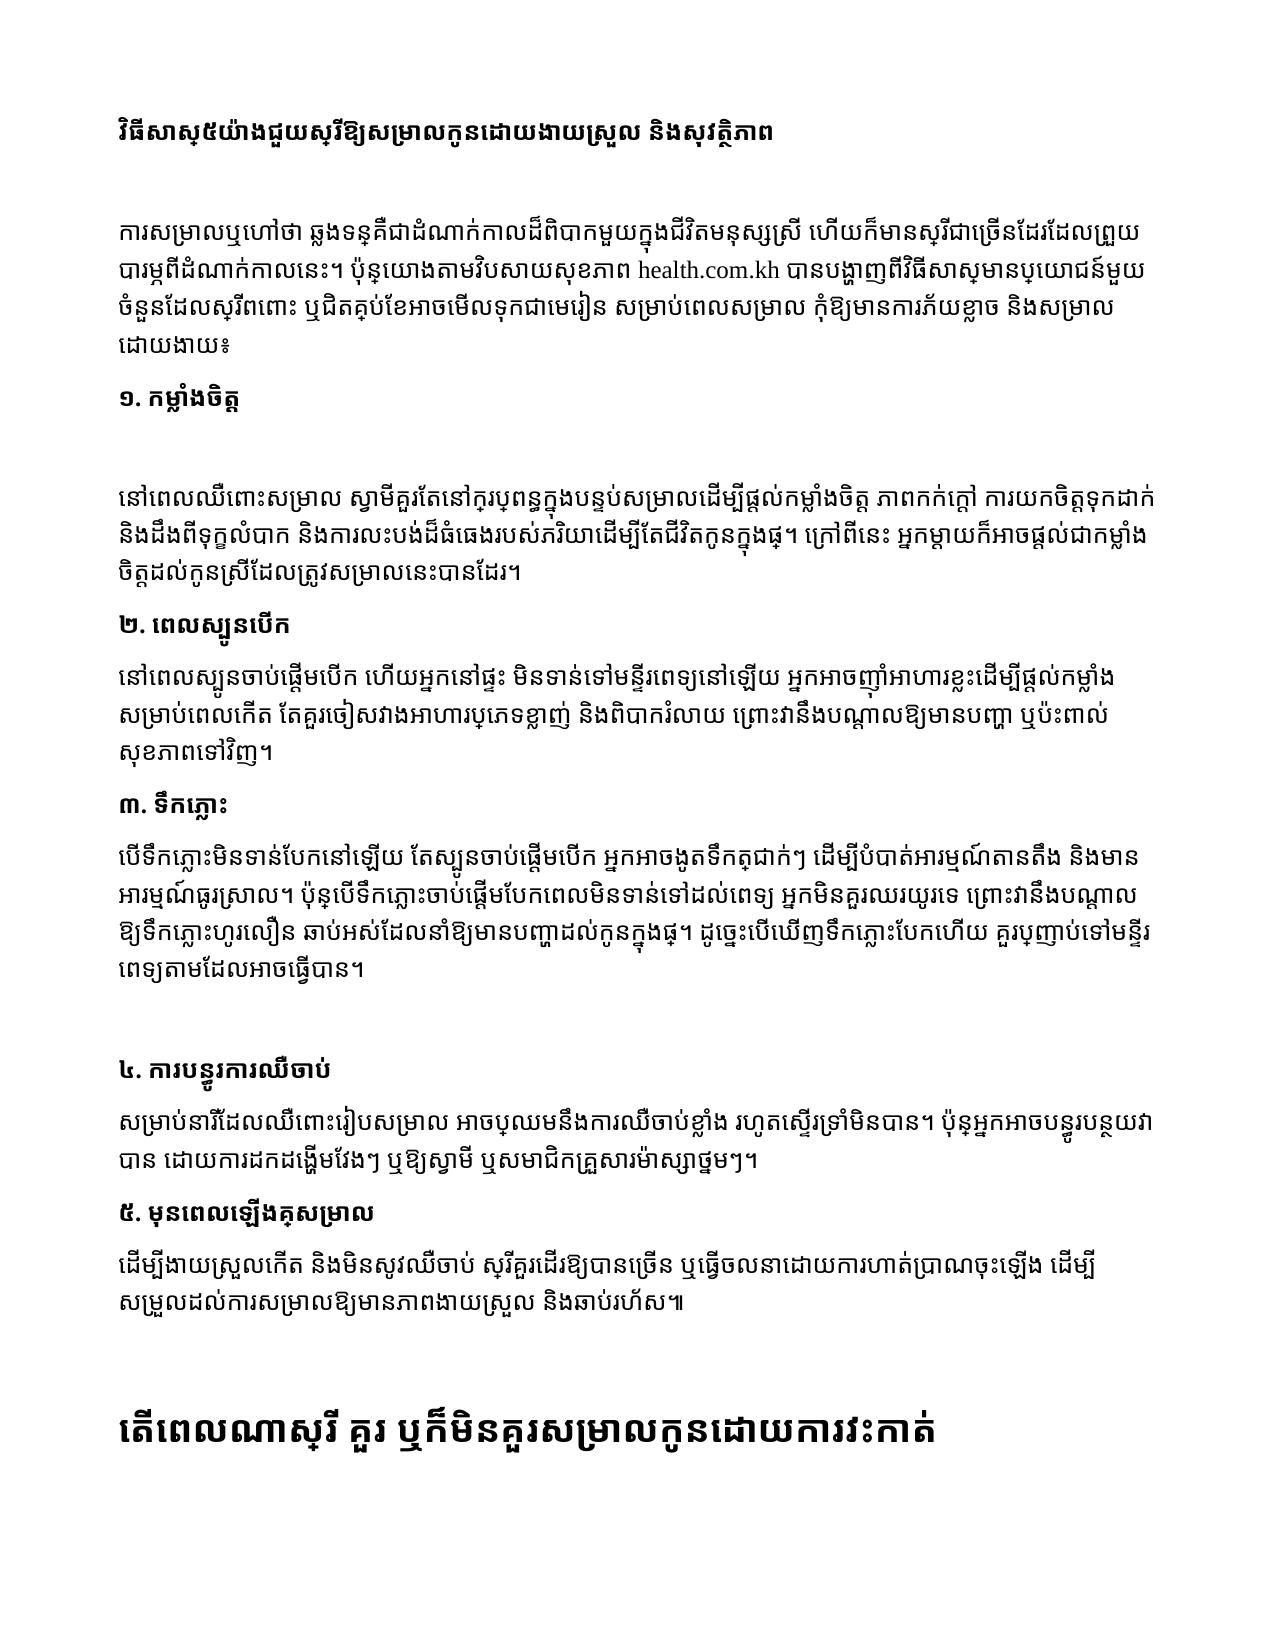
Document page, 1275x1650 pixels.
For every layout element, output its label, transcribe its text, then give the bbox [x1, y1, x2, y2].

text ដើម្បី​ងាយ​ស្រួល​កើត និង​មិន​សូវ​ឈឺចាប់ ស្ត្រី​គួរ​ដើរ​ឱ្យ​បាន​ច្រើន​ ឬ​ធ្វើ​ចលនា​ដោយ​ការ​ហាត់​ប្រាណ​ចុះ​ឡើង ដើម្បី​សម្រួល​ដល់​ការ​សម្រាល​ឱ្យ​មាន​ភាព​ងាយ​ស្រួល និង​ឆាប់​រហ័ស៕ [118, 1251, 1157, 1321]
text នៅ​ពេល​ឈឺ​ពោះ​សម្រាល ​ស្វាមី​គួរ​តែ​នៅ​ក្បែរ​ប្រពន្ធ​ក្នុង​បន្ទប់​សម្រាល​ដើម្បី​ផ្ដល់​កម្លាំង​ចិត្ត ភាព​កក់​ក្ដៅ ការ​យក​ចិត្ត​ទុក​ដាក់ និង​ដឹង​ពី​ទុក្ខ​លំបាក និង​ការ​លះបង់​ដ៏​ធំធេង​របស់​ភរិយា​ដើម្បី​តែ​ជីវិត​កូន​ក្នុង​ផ្ទៃ។ ក្រៅ​ពី​នេះ អ្នក​ម្ដាយ​ក៏​អាច​ផ្ដល់​ជា​កម្លាំង​ចិត្ត​ដល់​កូន​ស្រី​ដែល​ត្រូវ​សម្រាល​នេះ​បាន​ដែរ។ [118, 483, 1157, 591]
text បើ​ទឹក​ភ្លោះ​មិន​ទាន់​បែក​នៅ​ឡើយ តែ​ស្បូន​ចាប់​ផ្ដើម​បើក អ្នក​អាច​ងូត​ទឹក​​ត្រជាក់​ៗ ដើម្បី​បំបាត់​អារម្មណ៍​តានតឹង និង​មាន​អារម្មណ៍​ធូរ​ស្រាល​។ ប៉ុន្តែ​បើ​ទឹក​ភ្លោះ​ចាប់​ផ្ដើម​បែក​ពេល​មិន​ទាន់​ទៅ​ដល់​ពេទ្យ​ អ្នក​មិន​គួរ​ឈរ​យូរ​ទេ ព្រោះ​វា​នឹង​បណ្ដាល​ឱ្យ​ទឹក​ភ្លោះ​ហូរ​លឿន ឆាប់​អស់​ដែល​នាំ​ឱ្យ​មាន​បញ្ហា​ដល់​កូន​ក្នុង​ផ្ទៃ។ ដូច្នេះ​បើ​ឃើញ​ទឹក​ភ្លោះ​បែក​ហើយ គួរ​ប្រញាប់​ទៅ​មន្ទីរ​ពេទ្យ​តាម​ដែល​អាច​ធ្វើ​បាន។​ [118, 843, 1157, 988]
subtitle តើ​ពេល​ណា​ស្ដ្រី គួរ ឬក៏​មិនគួរ​សម្រាល​កូន​ដោយការ​វះកាត់​ [118, 1408, 1157, 1457]
text ៣. ទឹក​ភ្លោះ [118, 790, 1157, 824]
text សម្រាប់​នារី​ដែល​ឈឺ​ពោះ​រៀប​​សម្រាល អាច​ប្រឈម​នឹង​ការ​ឈឺចាប់​ខ្លាំង រហូត​ស្ទើរ​ទ្រាំ​មិន​បាន។ ប៉ុន្តែ​អ្នក​អាច​បន្ធូរ​បន្ថយ​វា​បាន ដោយ​ការ​ដក​ដង្ហើម​វែងៗ ឬ​ឱ្យ​ស្វាមី​ ឬ​សមាជិក​គ្រួសារ​ម៉ាស្សា​ថ្នមៗ​។ [118, 1108, 1157, 1178]
text ៤. ការ​បន្ធូរ​ការ​ឈឺចាប់ [118, 1055, 1157, 1089]
text ១. កម្លាំង​ចិត្ត [118, 383, 1157, 416]
text នៅ​ពេល​ស្បូន​ចាប់​ផ្ដើម​បើក ហើយ​អ្នក​នៅ​ផ្ទះ មិន​ទាន់​ទៅ​មន្ទីរ​ពេទ្យ​នៅ​ឡើយ អ្នក​អាច​ញ៉ាំ​អាហារ​ខ្លះ​ដើម្បី​​ផ្ដល់​កម្លាំង​សម្រាប់​ពេល​កើត តែ​គួរ​ចៀសវាង​អាហារ​ប្រភេទ​ខ្លាញ់ និង​ពិបាក​រំលាយ ព្រោះ​វា​នឹង​បណ្ដាល​ឱ្យ​មាន​បញ្ហា​ ឬ​ប៉ះពាល់​សុខភាព​ទៅ​វិញ។ [118, 663, 1157, 771]
text ៥. មុន​ពេល​ឡើង​គ្រែ​សម្រាល [118, 1198, 1157, 1231]
text វិធី​សាស្ត្រ​៥យ៉ាង​ជួយ​ស្ត្រី​ឱ្យ​សម្រាល​កូន​ដោយ​ងាយ​ស្រួល និង​សុវត្ថិភាព [118, 118, 1157, 151]
text ២. ពេល​ស្បូន​បើក [118, 610, 1157, 644]
text ការ​សម្រាល​ឬ​ហៅ​ថា ឆ្លង​ទន្លេ​គឺ​ជា​ដំណាក់​កាល​ដ៏​ពិបាក​មួយ​ក្នុង​ជីវិត​មនុស្ស​ស្រី ហើយ​ក៏​មាន​ស្ត្រី​ជា​ច្រើន​ដែរ​ដែល​ព្រួយ​បារម្ភ​ពី​ដំណាក់​កាល​នេះ។ ប៉ុន្តែ​យោង​តាម​វិបសាយ​សុខភាព health.com.kh បាន​បង្ហាញ​ពី​វិធី​សាស្ត្រ​មាន​​ប្រយោជន៍​មួយ​ចំនួន​​ដែល​ស្ត្រី​ពពោះ​ ឬ​ជិត​គ្រប់​ខែ​អាច​មើល​ទុក​ជា​មេរៀន ​សម្រាប់​ពេល​សម្រាល កុំ​ឱ្យ​មាន​ការ​ភ័យ​ខ្លាច ​និង​សម្រាល​ដោយ​ងាយ​៖ [118, 218, 1157, 363]
